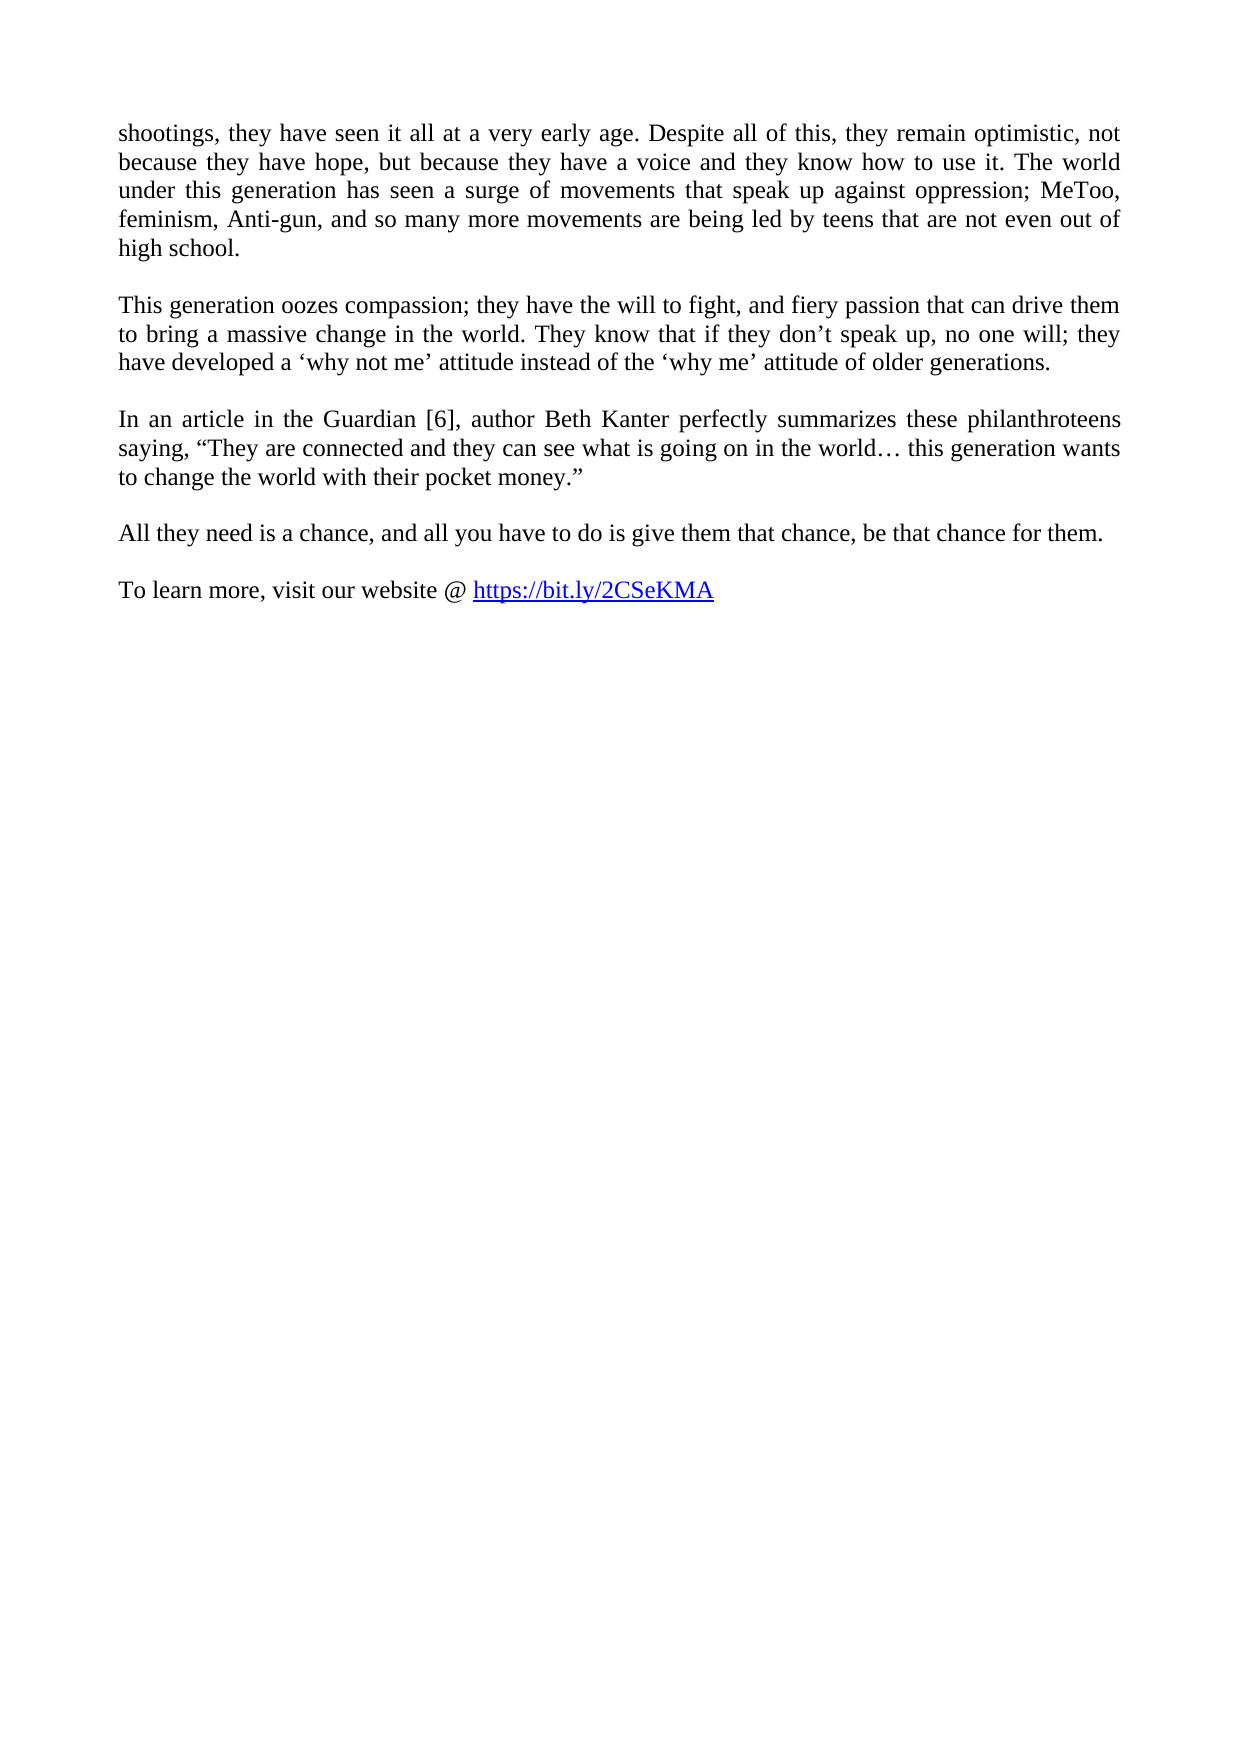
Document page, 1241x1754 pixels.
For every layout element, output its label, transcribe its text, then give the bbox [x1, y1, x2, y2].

text In an article in the Guardian [6], author Beth Kanter perfectly summarizes these philanthroteens saying, “They are connected and they can see what is going on in the world… this generation wants to change the world with their pocket money.” [118, 404, 1122, 490]
text This generation oozes compassion; they have the will to fight, and fiery passion that can drive them to bring a massive change in the world. They know that if they don’t speak up, no one will; they have developed a ‘why not me’ attitude instead of the ‘why me’ attitude of older generations. [118, 290, 1122, 376]
text shootings, they have seen it all at a very early age. Despite all of this, they remain optimistic, not because they have hope, but because they have a voice and they know how to use it. The world under this generation has seen a surge of movements that speak up against oppression; MeToo, feminism, Anti-gun, and so many more movements are being led by teens that are not even out of high school. [118, 118, 1122, 262]
text To learn more, visit our website @ https://bit.ly/2CSeKMA [118, 575, 1122, 604]
text All they need is a chance, and all you have to do is give them that chance, be that chance for them. [118, 518, 1122, 547]
